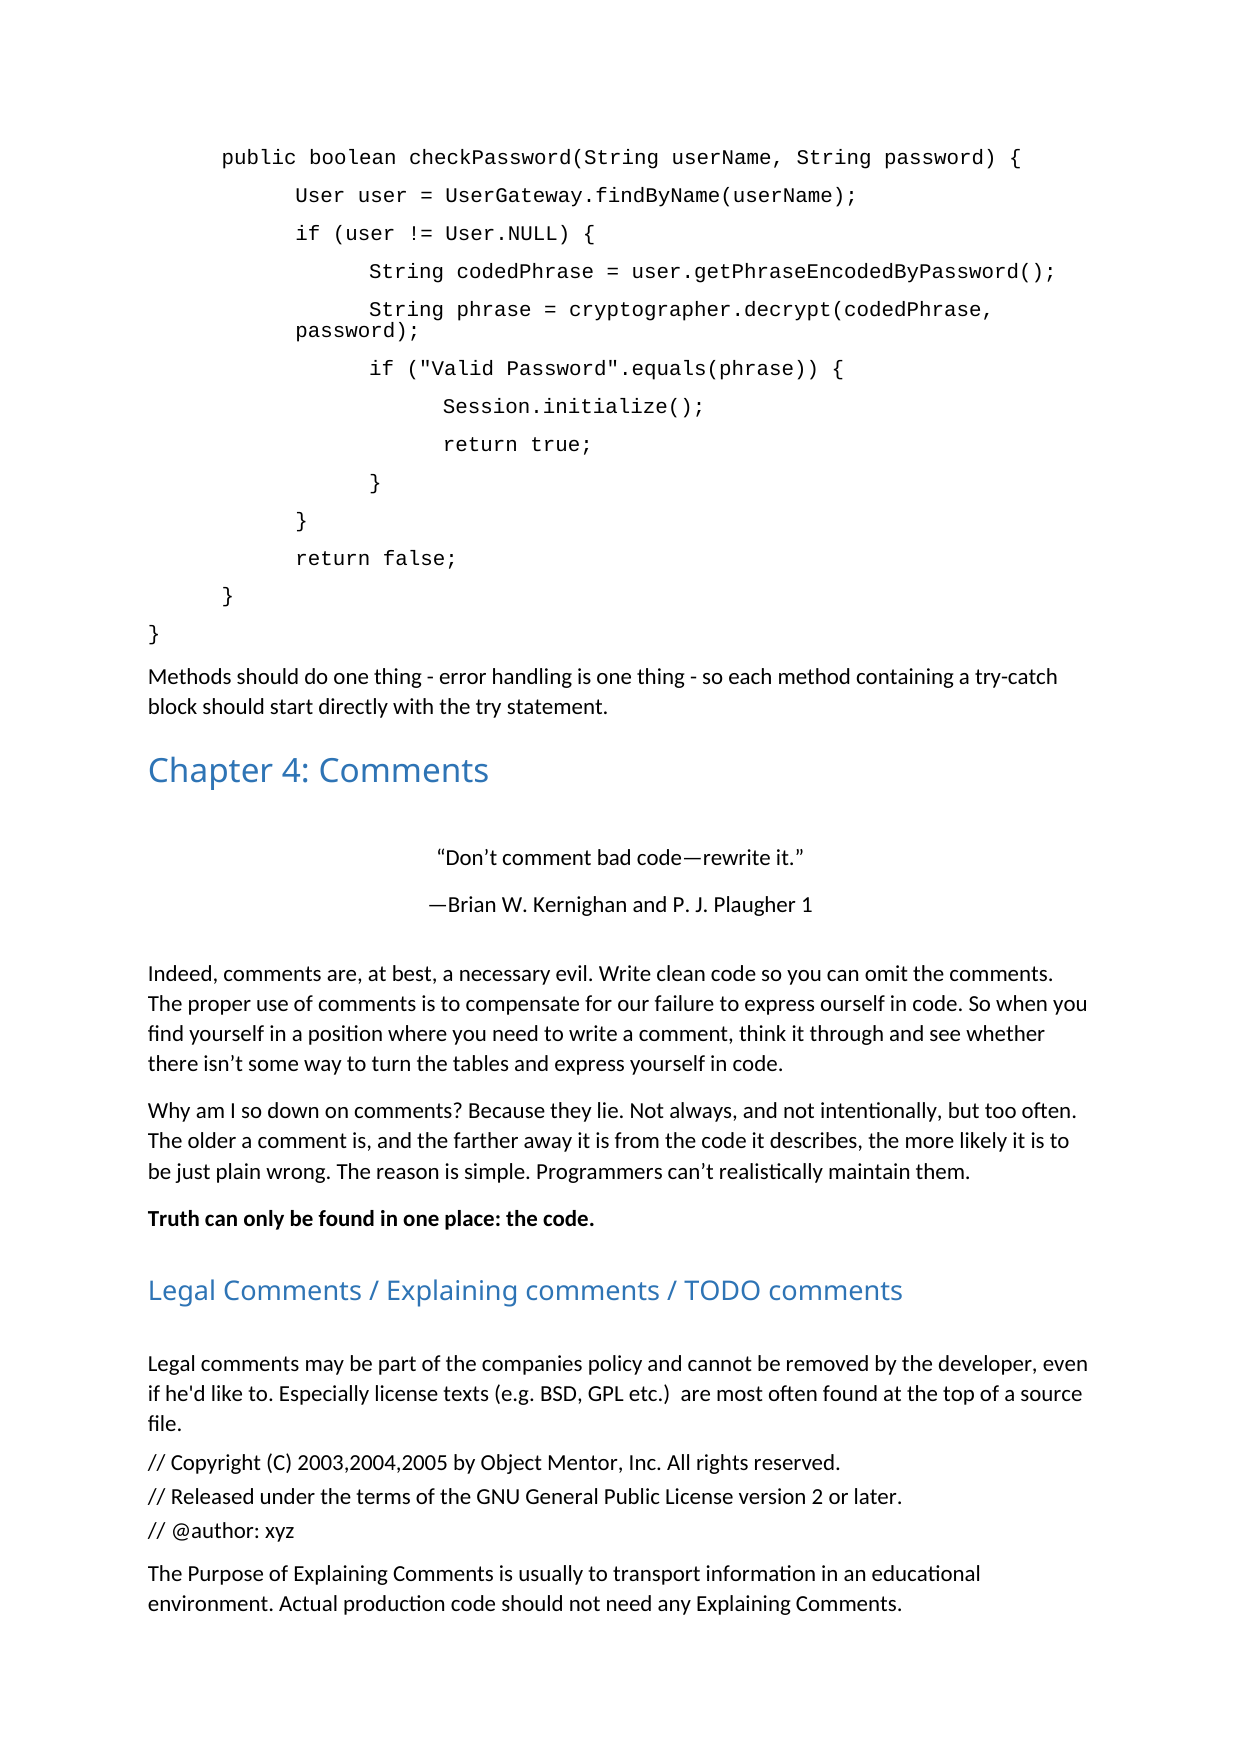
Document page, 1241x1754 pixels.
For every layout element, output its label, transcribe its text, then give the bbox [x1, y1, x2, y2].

text Truth can only be found in one place: the code. [148, 1204, 1093, 1232]
text User user = UserGateway.findByName(userName); [295, 186, 1093, 207]
text } [221, 586, 1093, 607]
text —Brian W. Kernighan and P. J. Plaugher 1 [148, 890, 1093, 918]
text public boolean checkPassword(String userName, String password) { [221, 148, 1093, 169]
text if ("Valid Password".equals(phrase)) { [369, 358, 1093, 380]
text } [295, 510, 1093, 531]
text String phrase = cryptographer.decrypt(codedPhrase, password); [295, 299, 1093, 342]
text // Released under the terms of the GNU General Public License version 2 or later. [148, 1490, 1093, 1508]
text Legal comments may be part of the companies policy and cannot be removed by the developer, even if he'd like to. Especially license texts (e.g. BSD, GPL etc.) are most often found at the top of a source file. [148, 1349, 1093, 1437]
subtitle Chapter 4: Comments [148, 747, 1093, 793]
text String codedPhrase = user.getPhraseEncodedByPassword(); [295, 261, 1093, 283]
text if (user != User.NULL) { [295, 223, 1093, 245]
text } [369, 472, 1093, 493]
text return false; [221, 548, 1093, 569]
text Methods should do one thing - error handling is one thing - so each method containing a try-catch block should start directly with the try statement. [148, 662, 1093, 720]
text Why am I so down on comments? Because they lie. Not always, and not intentionally, but too often. The older a comment is, and the farther away it is from the code it describes, the more likely it is to be just plain wrong. The reason is simple. Programmers can’t realistically maintain them. [148, 1096, 1093, 1185]
text “Don’t comment bad code—rewrite it.” [148, 843, 1093, 871]
text Indeed, comments are, at best, a necessary evil. Write clean code so you can omit the comments. The proper use of comments is to compensate for our failure to express ourself in code. So when you find yourself in a position where you need to write a comment, think it through and see whether there isn’t some way to turn the tables and express yourself in code. [148, 959, 1093, 1077]
text Session.initialize(); [369, 396, 1093, 418]
text // @author: xyz [148, 1525, 1093, 1542]
text return true; [369, 434, 1093, 456]
text The Purpose of Explaining Comments is usually to transport information in an educational environment. Actual production code should not need any Explaining Comments. [148, 1559, 1093, 1617]
subtitle Legal Comments / Explaining comments / TODO comments [148, 1271, 1093, 1308]
text } [148, 624, 1093, 645]
text // Copyright (C) 2003,2004,2005 by Object Mentor, Inc. All rights reserved. [148, 1456, 1093, 1474]
